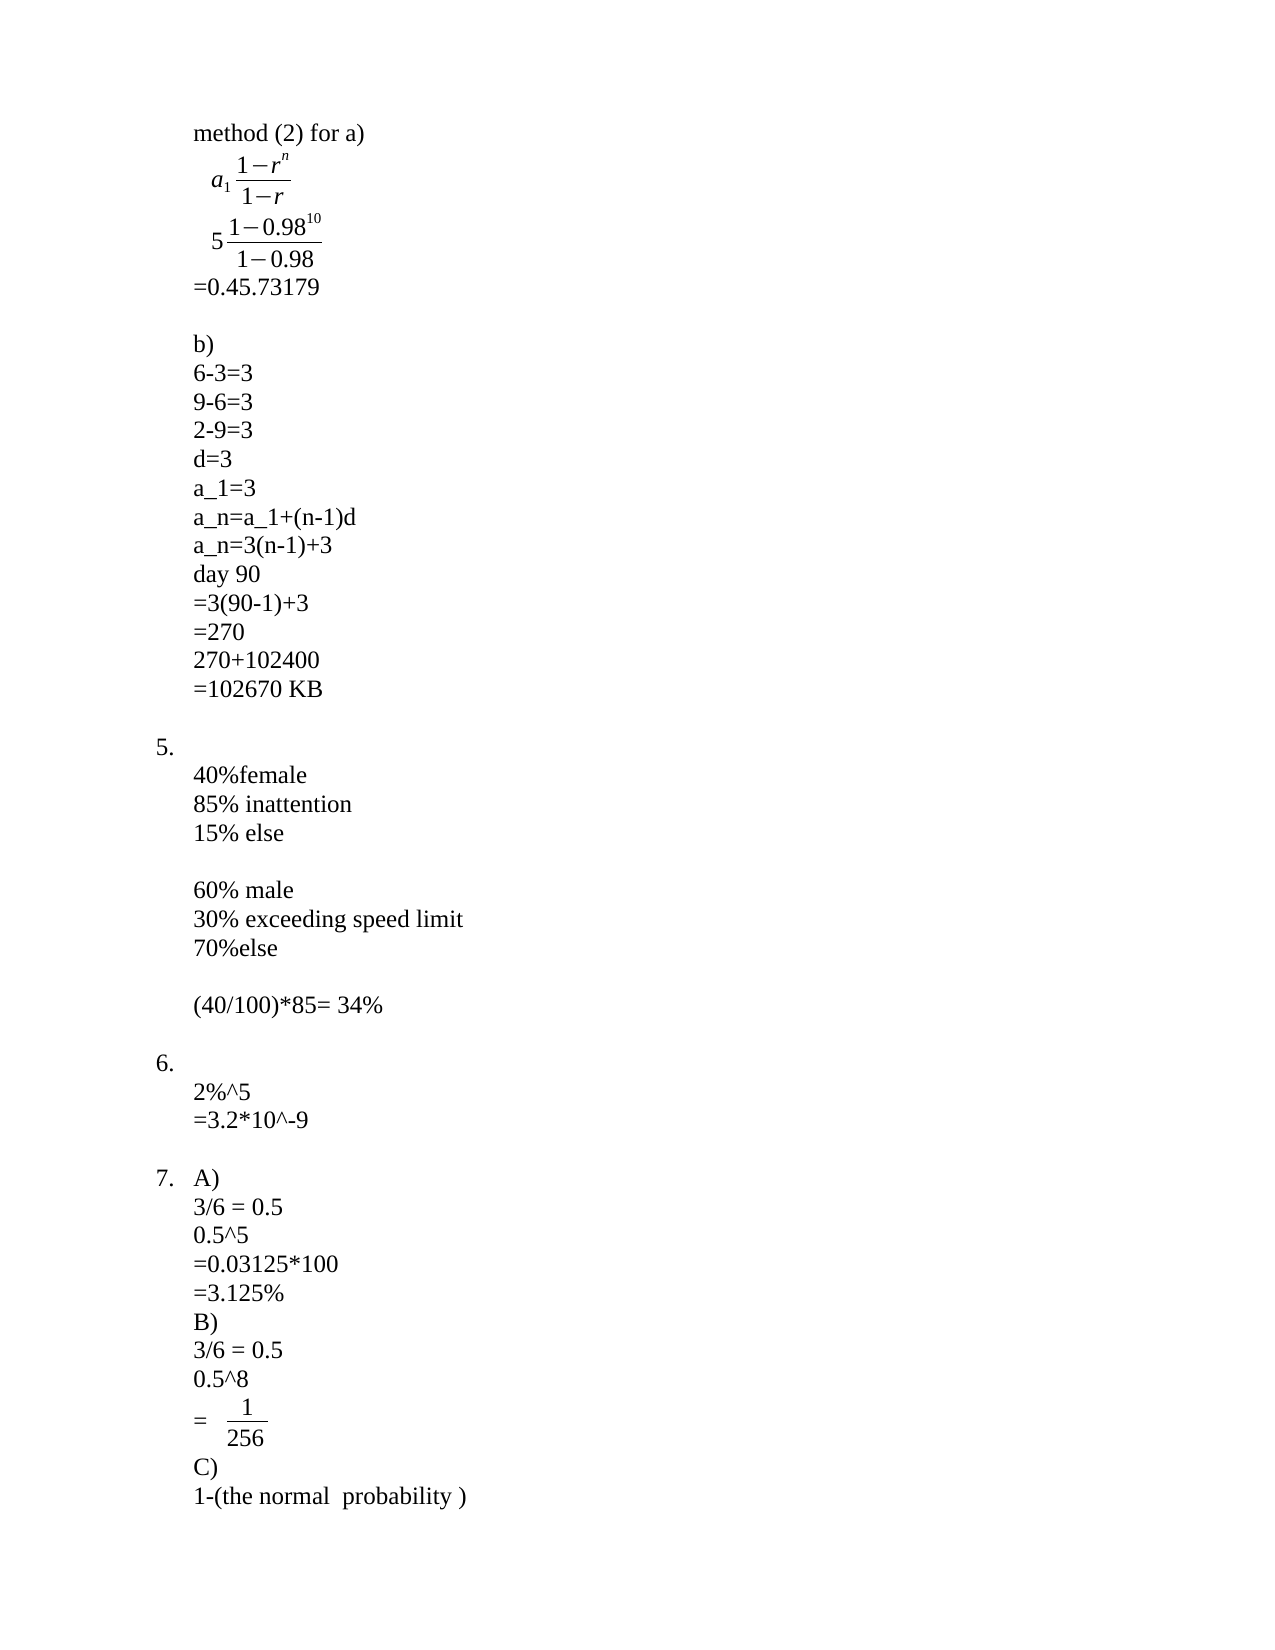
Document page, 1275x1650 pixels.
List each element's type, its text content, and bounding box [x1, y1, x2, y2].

list 40%female 85% inattention 15% else 60% male 30% exceeding speed limit 70%else (40/100)*85= 34% [156, 732, 1157, 1048]
list method (2) for a) =0.45.73179 b) 6-3=3 9-6=3 2-9=3 d=3 [156, 118, 1157, 473]
list a_1=3 [156, 473, 1157, 502]
list =3.2*10^-9 [156, 1106, 1157, 1163]
list 2%^5 [156, 1048, 1157, 1106]
list a_n=a_1+(n-1)d [156, 502, 1157, 531]
list =270 270+102400 [156, 617, 1157, 674]
list A) 3/6 = 0.5 0.5^5 =0.03125*100 =3.125% B) 3/6 = 0.5 0.5^8 = C) 1-(the normal probability ) 1-(0.5^8) =1-=0.99609375% [156, 1163, 1157, 1509]
list =102670 KB [156, 674, 1157, 732]
list a_n=3(n-1)+3 day 90 =3(90-1)+3 [156, 531, 1157, 617]
